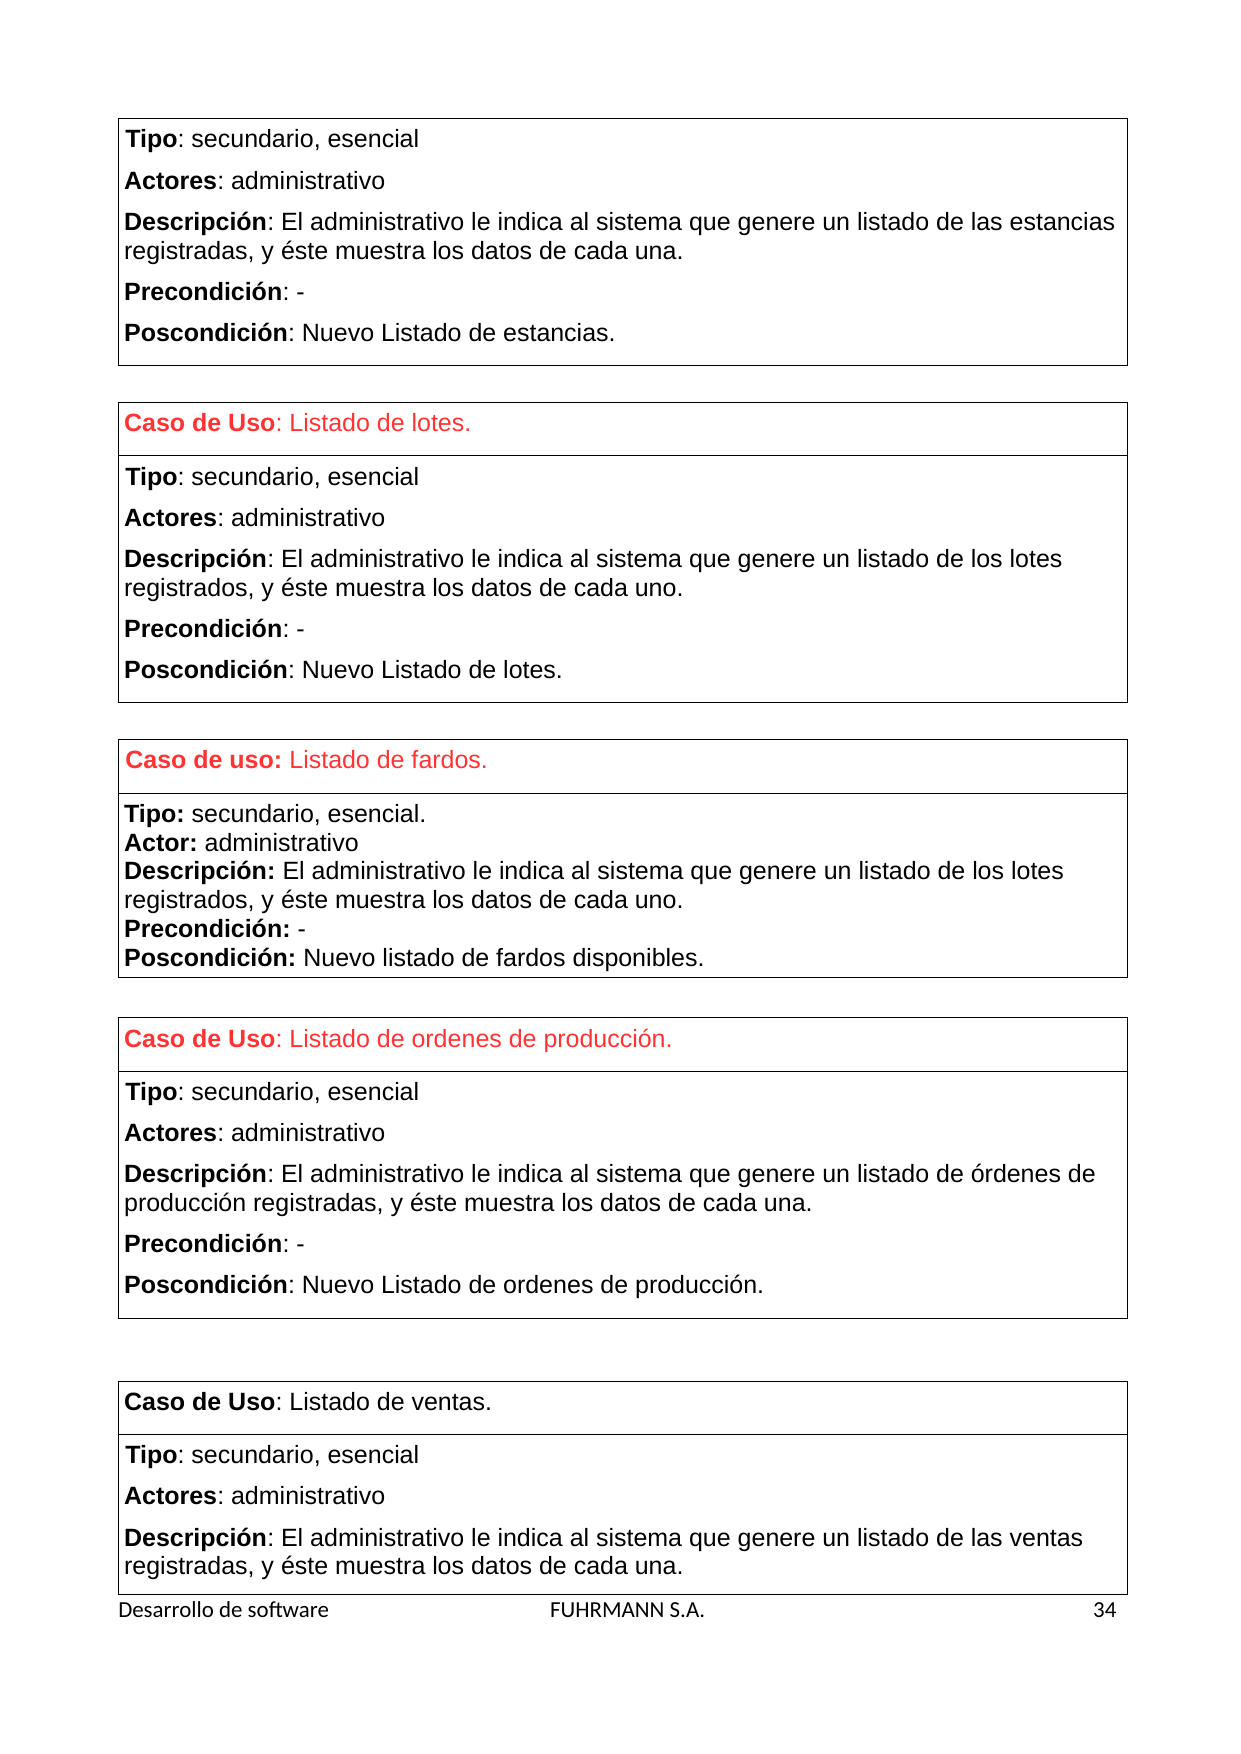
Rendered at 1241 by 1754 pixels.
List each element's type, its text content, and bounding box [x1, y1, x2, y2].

table_cell Tipo: secundario, esencial Actores: administrativo Descripción: El administrativo le indica al sistema que genere un listado de las estancias registradas, y éste muestra los datos de cada una. Precondición: - Poscondición: Nuevo Listado de estancias. [119, 119, 1127, 365]
table_cell Tipo: secundario, esencial Actores: administrativo Descripción: El administrativo le indica al sistema que genere un listado de los lotes registrados, y éste muestra los datos de cada uno. Precondición: - Poscondición: Nuevo Listado de lotes. [119, 456, 1127, 702]
table_header Caso de Uso: Listado de ventas. [119, 1382, 1127, 1434]
table_header Caso de Uso: Listado de ordenes de producción. [119, 1018, 1127, 1071]
table_cell Tipo: secundario, esencial Actores: administrativo Descripción: El administrativo le indica al sistema que genere un listado de órdenes de producción registradas, y éste muestra los datos de cada una. Precondición: - Poscondición: Nuevo Listado de ordenes de producción. [119, 1072, 1127, 1317]
table_header Caso de uso: Listado de fardos. [119, 740, 1127, 792]
table_cell Tipo: secundario, esencial. Actor: administrativo Descripción: El administrativo le indica al sistema que genere un listado de los lotes registrados, y éste muestra los datos de cada uno. Precondición: - Poscondición: Nuevo listado de fardos disponibles. [119, 794, 1127, 977]
table_header Caso de Uso: Listado de lotes. [119, 403, 1127, 455]
table_cell Tipo: secundario, esencial Actores: administrativo Descripción: El administrativo le indica al sistema que genere un listado de las ventas registradas, y éste muestra los datos de cada una. [119, 1435, 1127, 1594]
